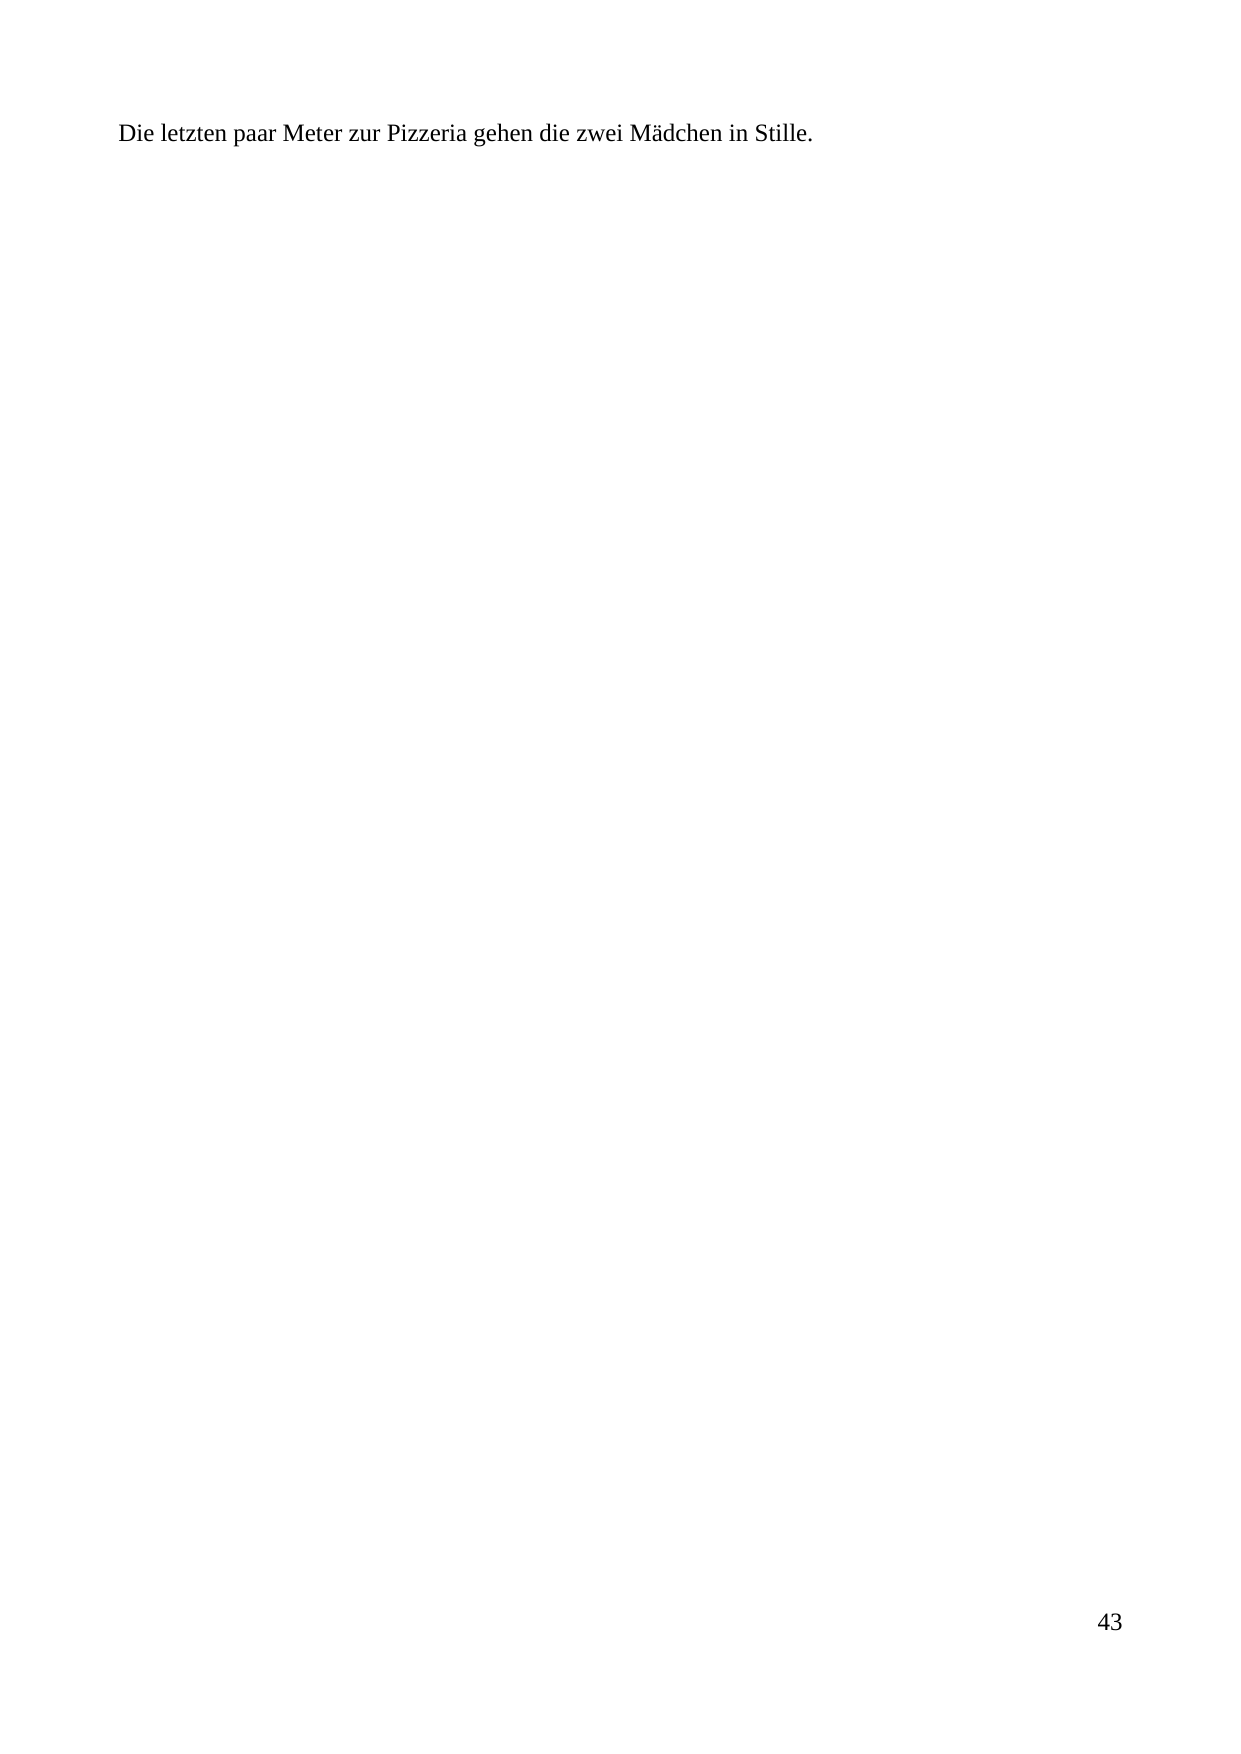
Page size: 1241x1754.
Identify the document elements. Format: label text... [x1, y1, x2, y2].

text Die letzten paar Meter zur Pizzeria gehen die zwei Mädchen in Stille. [118, 118, 1122, 147]
